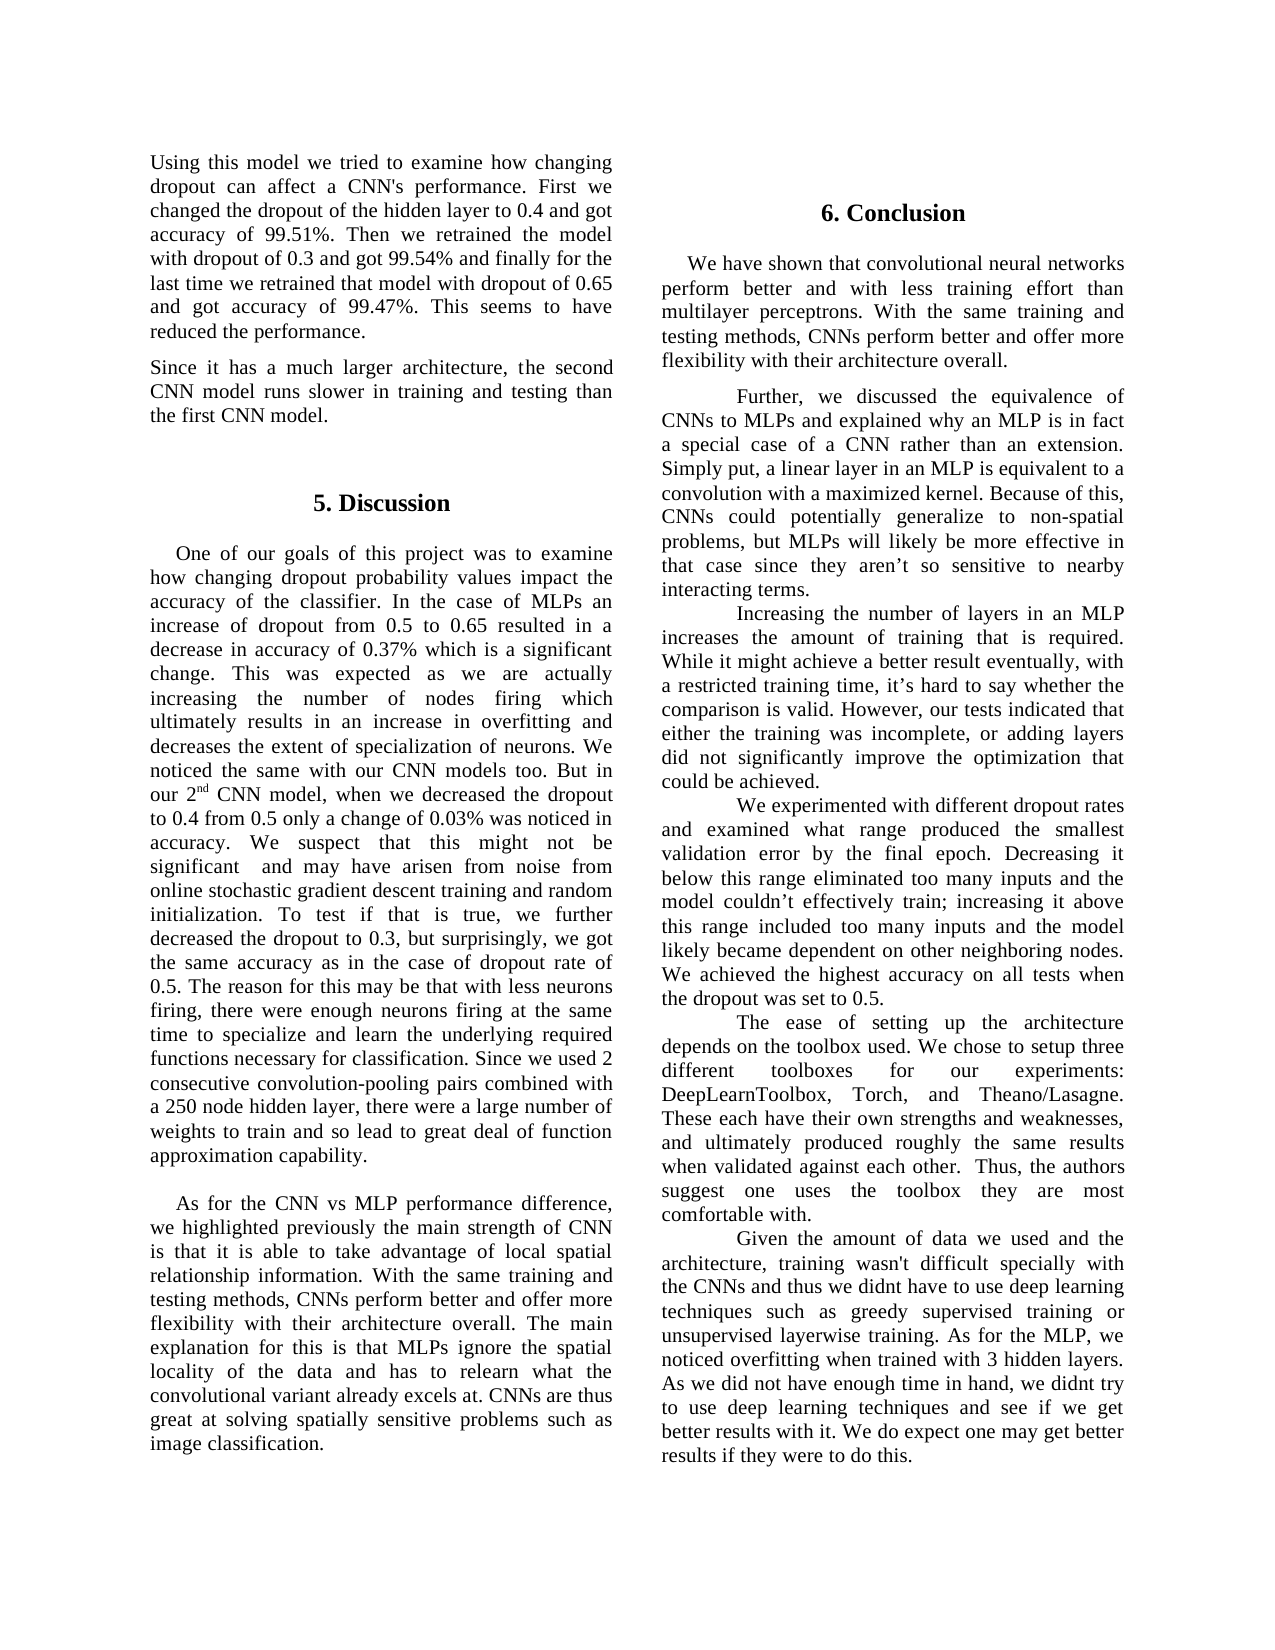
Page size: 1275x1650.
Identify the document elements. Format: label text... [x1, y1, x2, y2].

text One of our goals of this project was to examine how changing dropout probability values impact the accuracy of the classifier. In the case of MLPs an increase of dropout from 0.5 to 0.65 resulted in a decrease in accuracy of 0.37% which is a significant change. This was expected as we are actually increasing the number of nodes firing which ultimately results in an increase in overfitting and decreases the extent of specialization of neurons. We noticed the same with our CNN models too. But in our 2nd CNN model, when we decreased the dropout to 0.4 from 0.5 only a change of 0.03% was noticed in accuracy. We suspect that this might not be significant and may have arisen from noise from online stochastic gradient descent training and random initialization. To test if that is true, we further decreased the dropout to 0.3, but surprisingly, we got the same accuracy as in the case of dropout rate of 0.5. The reason for this may be that with less neurons firing, there were enough neurons firing at the same time to specialize and learn the underlying required functions necessary for classification. Since we used 2 consecutive convolution-pooling pairs combined with a 250 node hidden layer, there were a large number of weights to train and so lead to great deal of function approximation capability. [150, 541, 613, 1167]
text We have shown that convolutional neural networks perform better and with less training effort than multilayer perceptrons. With the same training and testing methods, CNNs perform better and offer more flexibility with their architecture overall. [661, 251, 1125, 372]
subtitle 5. Discussion [150, 488, 613, 517]
text Given the amount of data we used and the architecture, training wasn't difficult specially with the CNNs and thus we didnt have to use deep learning techniques such as greedy supervised training or unsupervised layerwise training. As for the MLP, we noticed overfitting when trained with 3 hidden layers. As we did not have enough time in hand, we didnt try to use deep learning techniques and see if we get better results with it. We do expect one may get better results if they were to do this. [661, 1226, 1125, 1467]
subtitle 6. Conclusion [661, 198, 1125, 227]
text Since it has a much larger architecture, the second CNN model runs slower in training and testing than the first CNN model. [150, 355, 613, 427]
text The ease of setting up the architecture depends on the toolbox used. We chose to setup three different toolboxes for our experiments: DeepLearnToolbox, Torch, and Theano/Lasagne. These each have their own strengths and weaknesses, and ultimately produced roughly the same results when validated against each other. Thus, the authors suggest one uses the toolbox they are most comfortable with. [661, 1010, 1125, 1226]
text As for the CNN vs MLP performance difference, we highlighted previously the main strength of CNN is that it is able to take advantage of local spatial relationship information. With the same training and testing methods, CNNs perform better and offer more flexibility with their architecture overall. The main explanation for this is that MLPs ignore the spatial locality of the data and has to relearn what the convolutional variant already excels at. CNNs are thus great at solving spatially sensitive problems such as image classification. [150, 1191, 613, 1455]
text We experimented with different dropout rates and examined what range produced the smallest validation error by the final epoch. Decreasing it below this range eliminated too many inputs and the model couldn’t effectively train; increasing it above this range included too many inputs and the model likely became dependent on other neighboring nodes. We achieved the highest accuracy on all tests when the dropout was set to 0.5. [661, 793, 1125, 1010]
text Further, we discussed the equivalence of CNNs to MLPs and explained why an MLP is in fact a special case of a CNN rather than an extension. Simply put, a linear layer in an MLP is equivalent to a convolution with a maximized kernel. Because of this, CNNs could potentially generalize to non-spatial problems, but MLPs will likely be more effective in that case since they aren’t so sensitive to nearby interacting terms. [661, 384, 1125, 601]
text Using this model we tried to examine how changing dropout can affect a CNN's performance. First we changed the dropout of the hidden layer to 0.4 and got accuracy of 99.51%. Then we retrained the model with dropout of 0.3 and got 99.54% and finally for the last time we retrained that model with dropout of 0.65 and got accuracy of 99.47%. This seems to have reduced the performance. [150, 150, 613, 342]
text Increasing the number of layers in an MLP increases the amount of training that is required. While it might achieve a better result eventually, with a restricted training time, it’s hard to say whether the comparison is valid. However, our tests indicated that either the training was incomplete, or adding layers did not significantly improve the optimization that could be achieved. [661, 601, 1125, 793]
